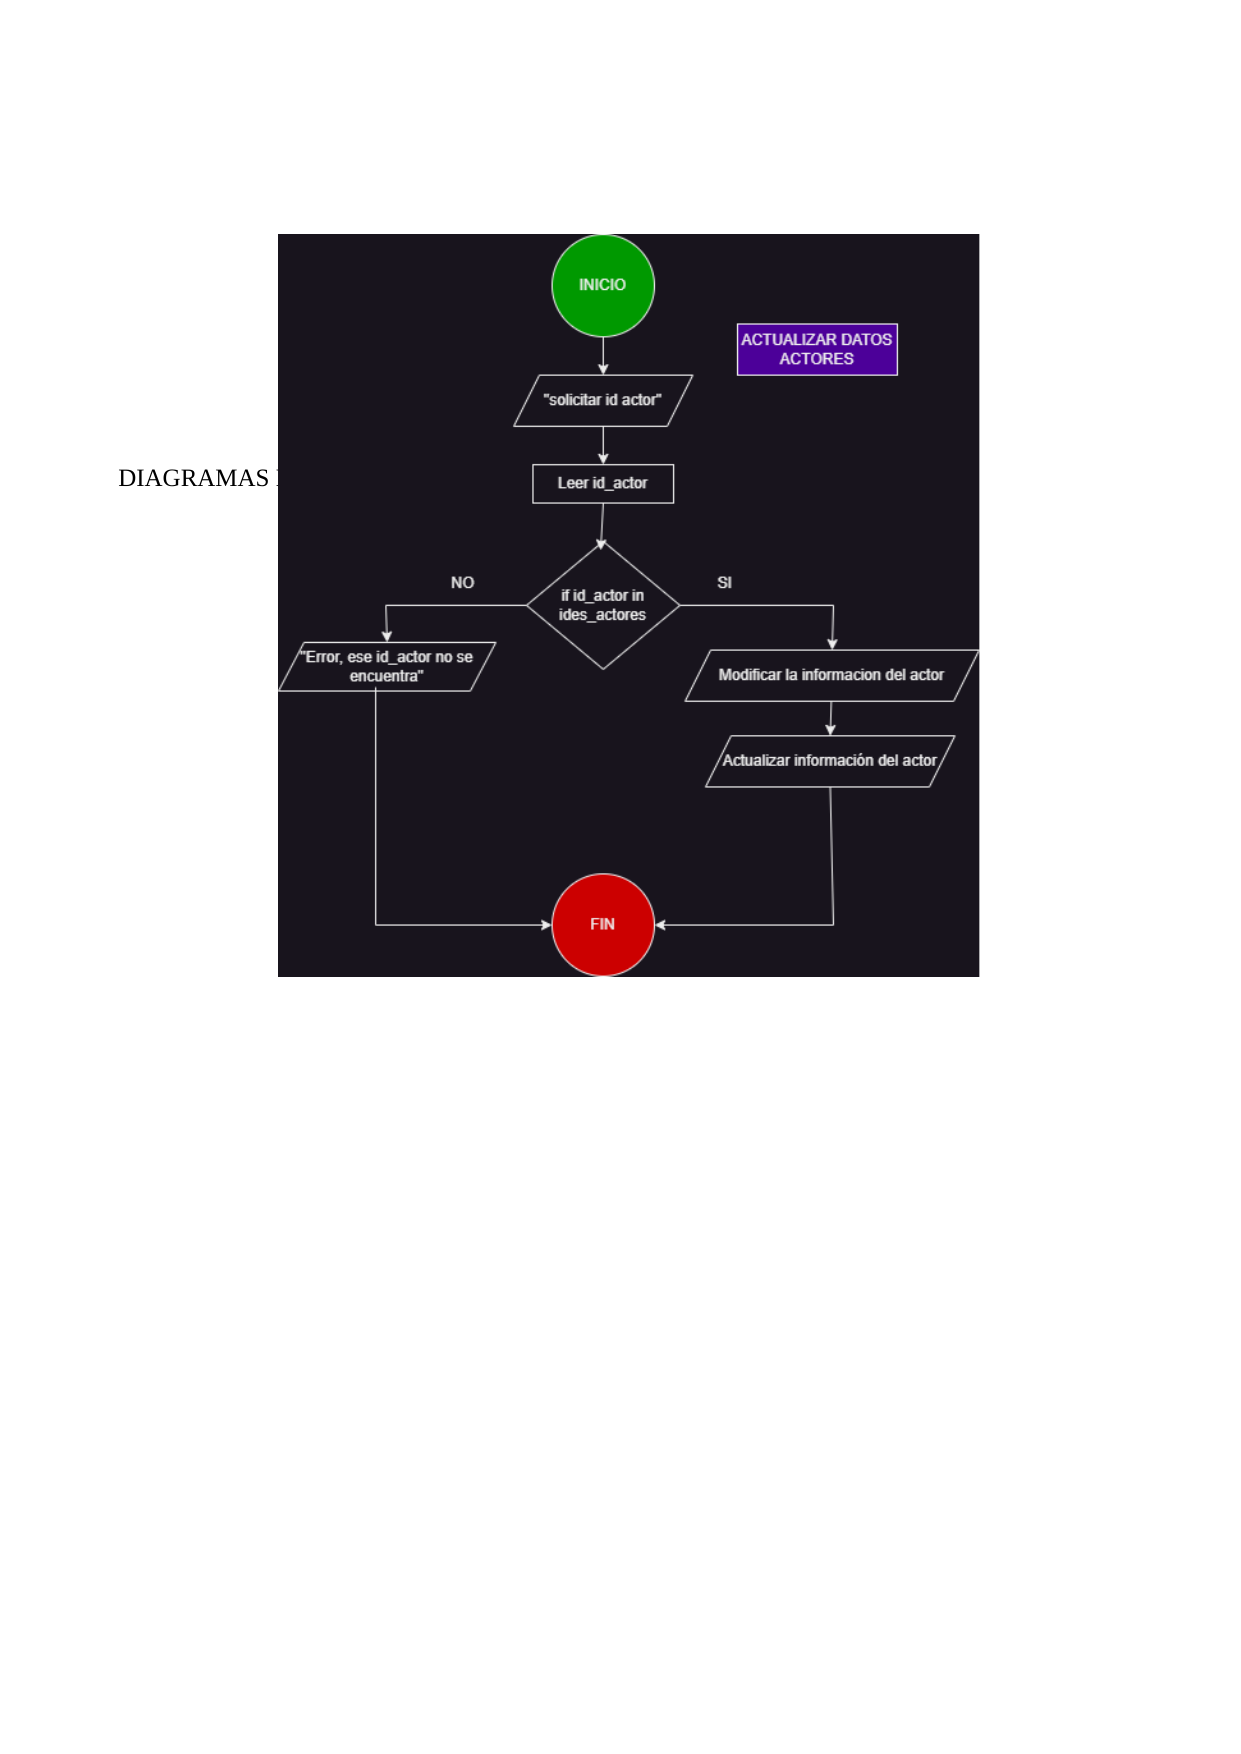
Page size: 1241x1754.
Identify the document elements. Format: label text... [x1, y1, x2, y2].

text DIAGRAMAS DE FLUJO [118, 463, 278, 492]
text DIAGRAMAS DE FLUJO [980, 463, 1122, 492]
